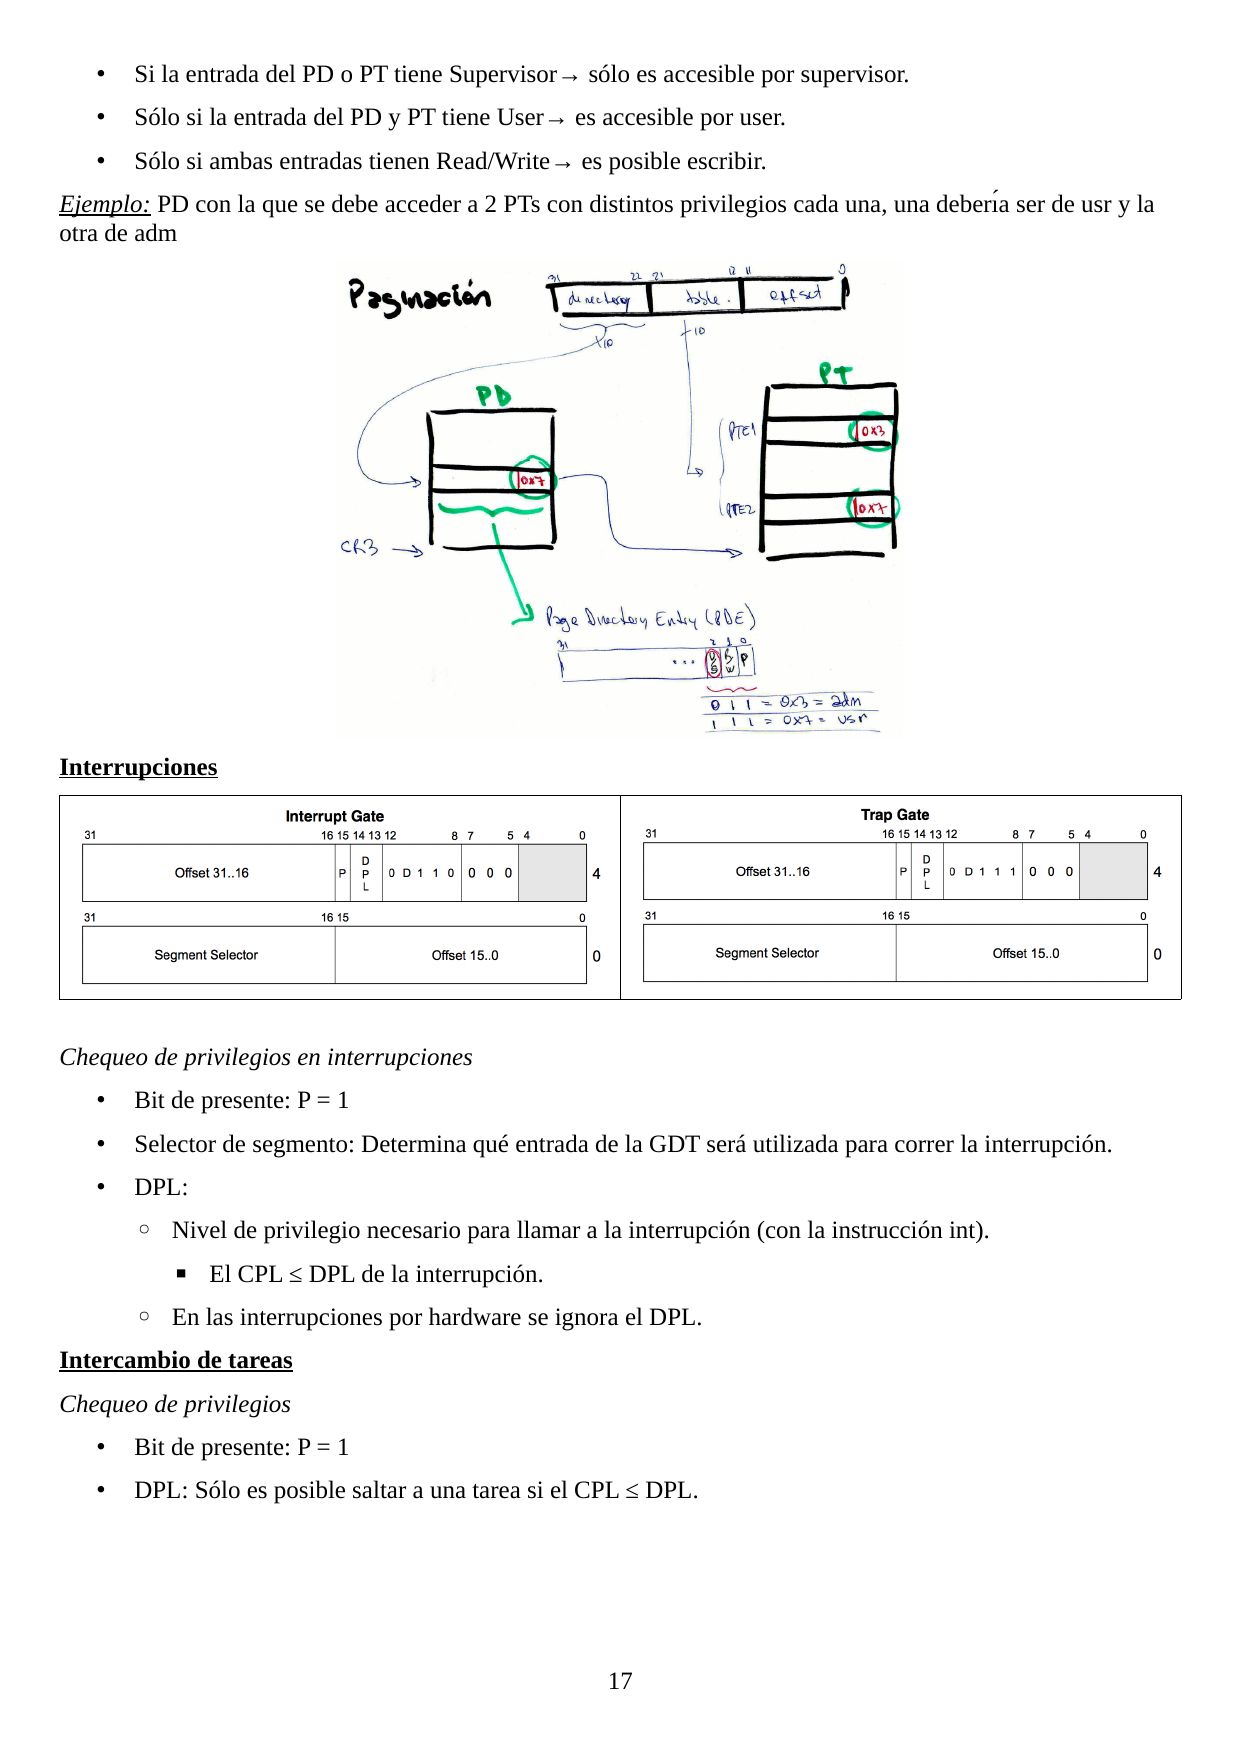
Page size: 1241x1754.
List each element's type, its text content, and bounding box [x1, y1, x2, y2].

list Selector de segmento: Determina qué entrada de la GDT será utilizada para correr la interrupción. [97, 1129, 1181, 1157]
table_header [60, 796, 620, 999]
text Chequeo de privilegios [59, 1389, 1181, 1417]
list Nivel de privilegio necesario para llamar a la interrupción (con la instrucción int). [134, 1215, 1181, 1244]
text Intercambio de tareas [59, 1345, 1181, 1374]
table_header [621, 796, 1181, 999]
list En las interrupciones por hardware se ignora el DPL. [134, 1302, 1181, 1331]
list Sólo si ambas entradas tienen Read/Write→ es posible escribir. [97, 146, 1181, 174]
list DPL: Sólo es posible saltar a una tarea si el CPL ≤ DPL. [97, 1475, 1181, 1504]
text Interrupciones [59, 752, 1181, 781]
text Chequeo de privilegios en interrupciones [59, 1042, 1181, 1071]
list Bit de presente: P = 1 [97, 1432, 1181, 1461]
picture [335, 261, 905, 738]
list Bit de presente: P = 1 [97, 1085, 1181, 1114]
list DPL: [97, 1172, 1181, 1201]
list El CPL ≤ DPL de la interrupción. [172, 1259, 1181, 1287]
text Ejemplo: PD con la que se debe acceder a 2 PTs con distintos privilegios cada una, una deberı́a ser de usr y la otra de adm [59, 189, 1181, 247]
list Sólo si la entrada del PD y PT tiene User→ es accesible por user. [97, 102, 1181, 131]
picture [625, 801, 1176, 989]
picture [64, 801, 615, 993]
list Si la entrada del PD o PT tiene Supervisor→ sólo es accesible por supervisor. [97, 59, 1181, 88]
